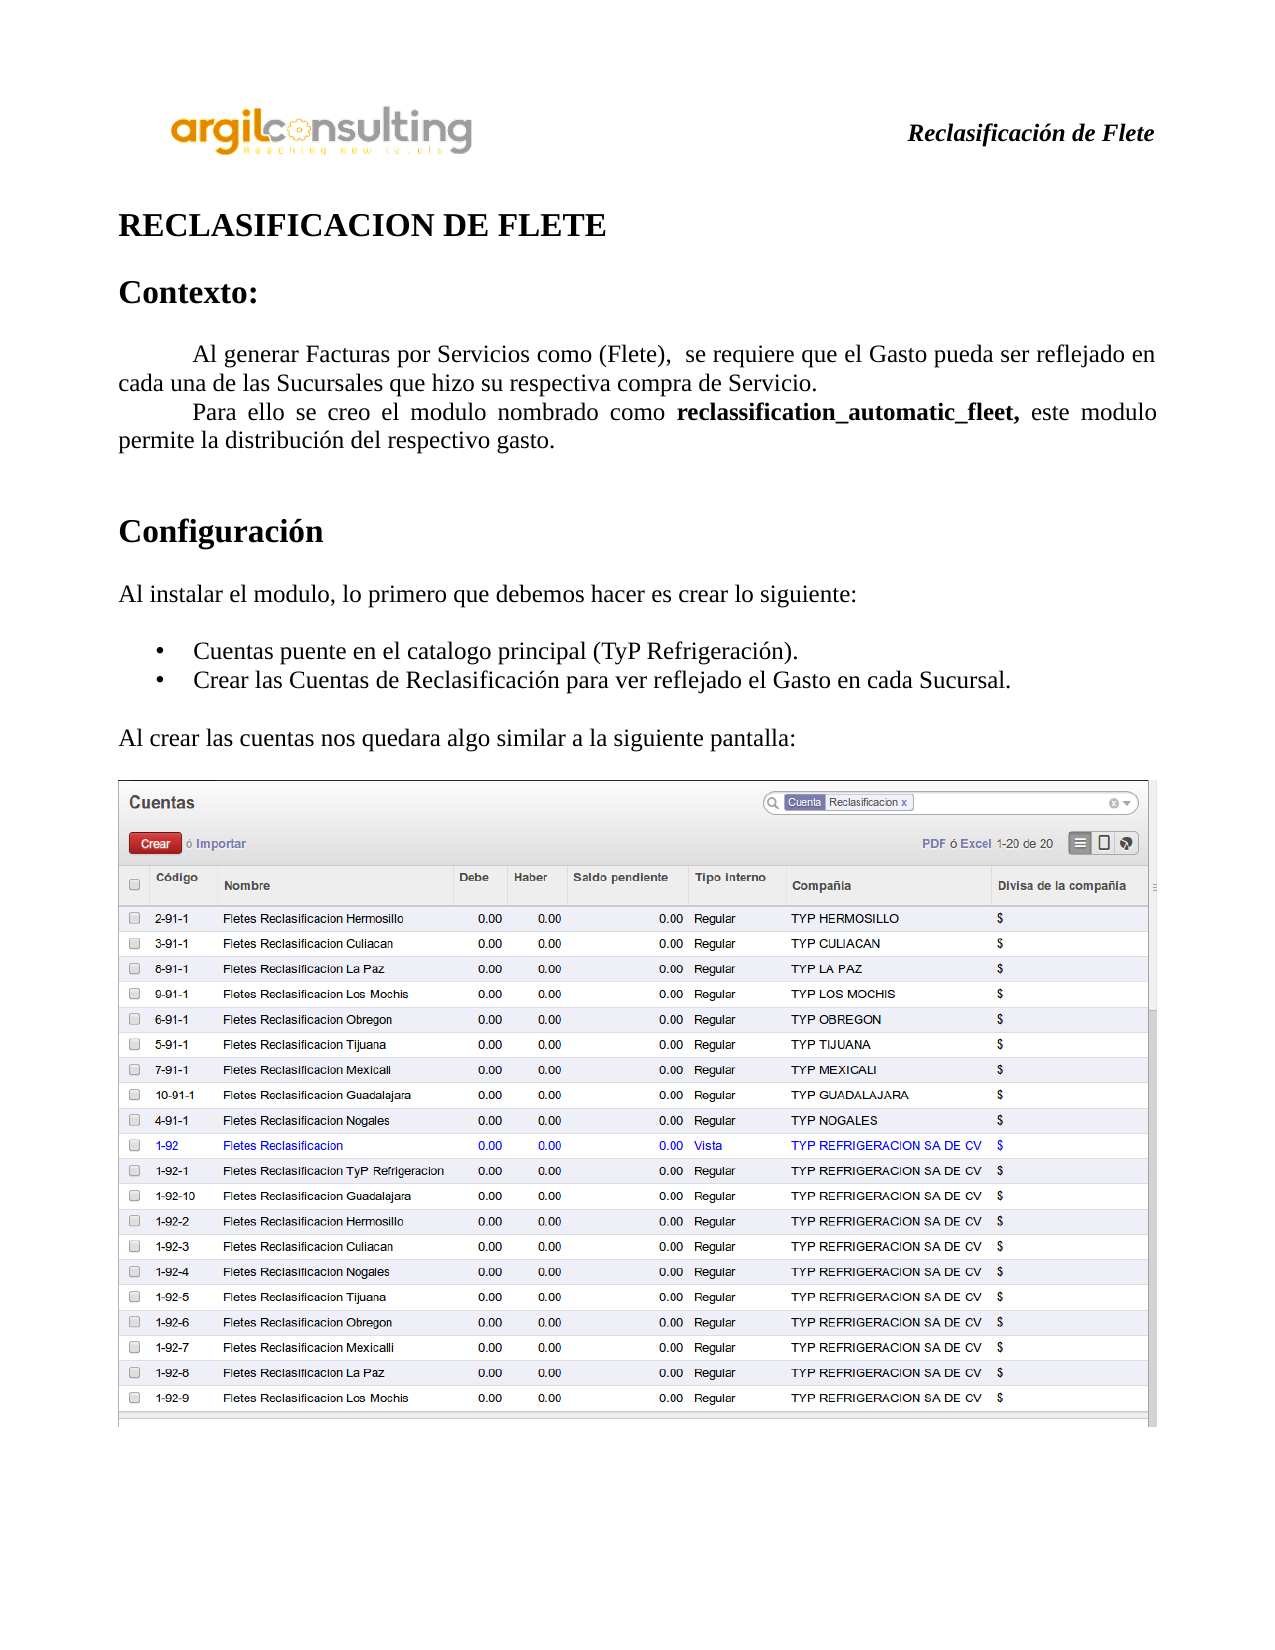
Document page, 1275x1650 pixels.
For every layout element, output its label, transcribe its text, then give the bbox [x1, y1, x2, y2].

list Crear las Cuentas de Reclasificación para ver reflejado el Gasto en cada Sucursal. [156, 665, 1157, 694]
text Al instalar el modulo, lo primero que debemos hacer es crear lo siguiente: [118, 579, 1157, 608]
text RECLASIFICACION DE FLETE [118, 205, 1157, 243]
picture [153, 99, 487, 161]
picture [118, 780, 1157, 1427]
list Cuentas puente en el catalogo principal (TyP Refrigeración). [156, 636, 1157, 665]
text Contexto: [118, 272, 1157, 311]
text Al crear las cuentas nos quedara algo similar a la siguiente pantalla: [118, 723, 1157, 751]
text Para ello se creo el modulo nombrado como reclassification_automatic_fleet, este modulo permite la distribución del respectivo gasto. [118, 397, 1157, 454]
text Al generar Facturas por Servicios como (Flete), se requiere que el Gasto pueda ser reflejado en cada una de las Sucursales que hizo su respectiva compra de Servicio. [118, 339, 1157, 397]
text Configuración [118, 512, 1157, 550]
